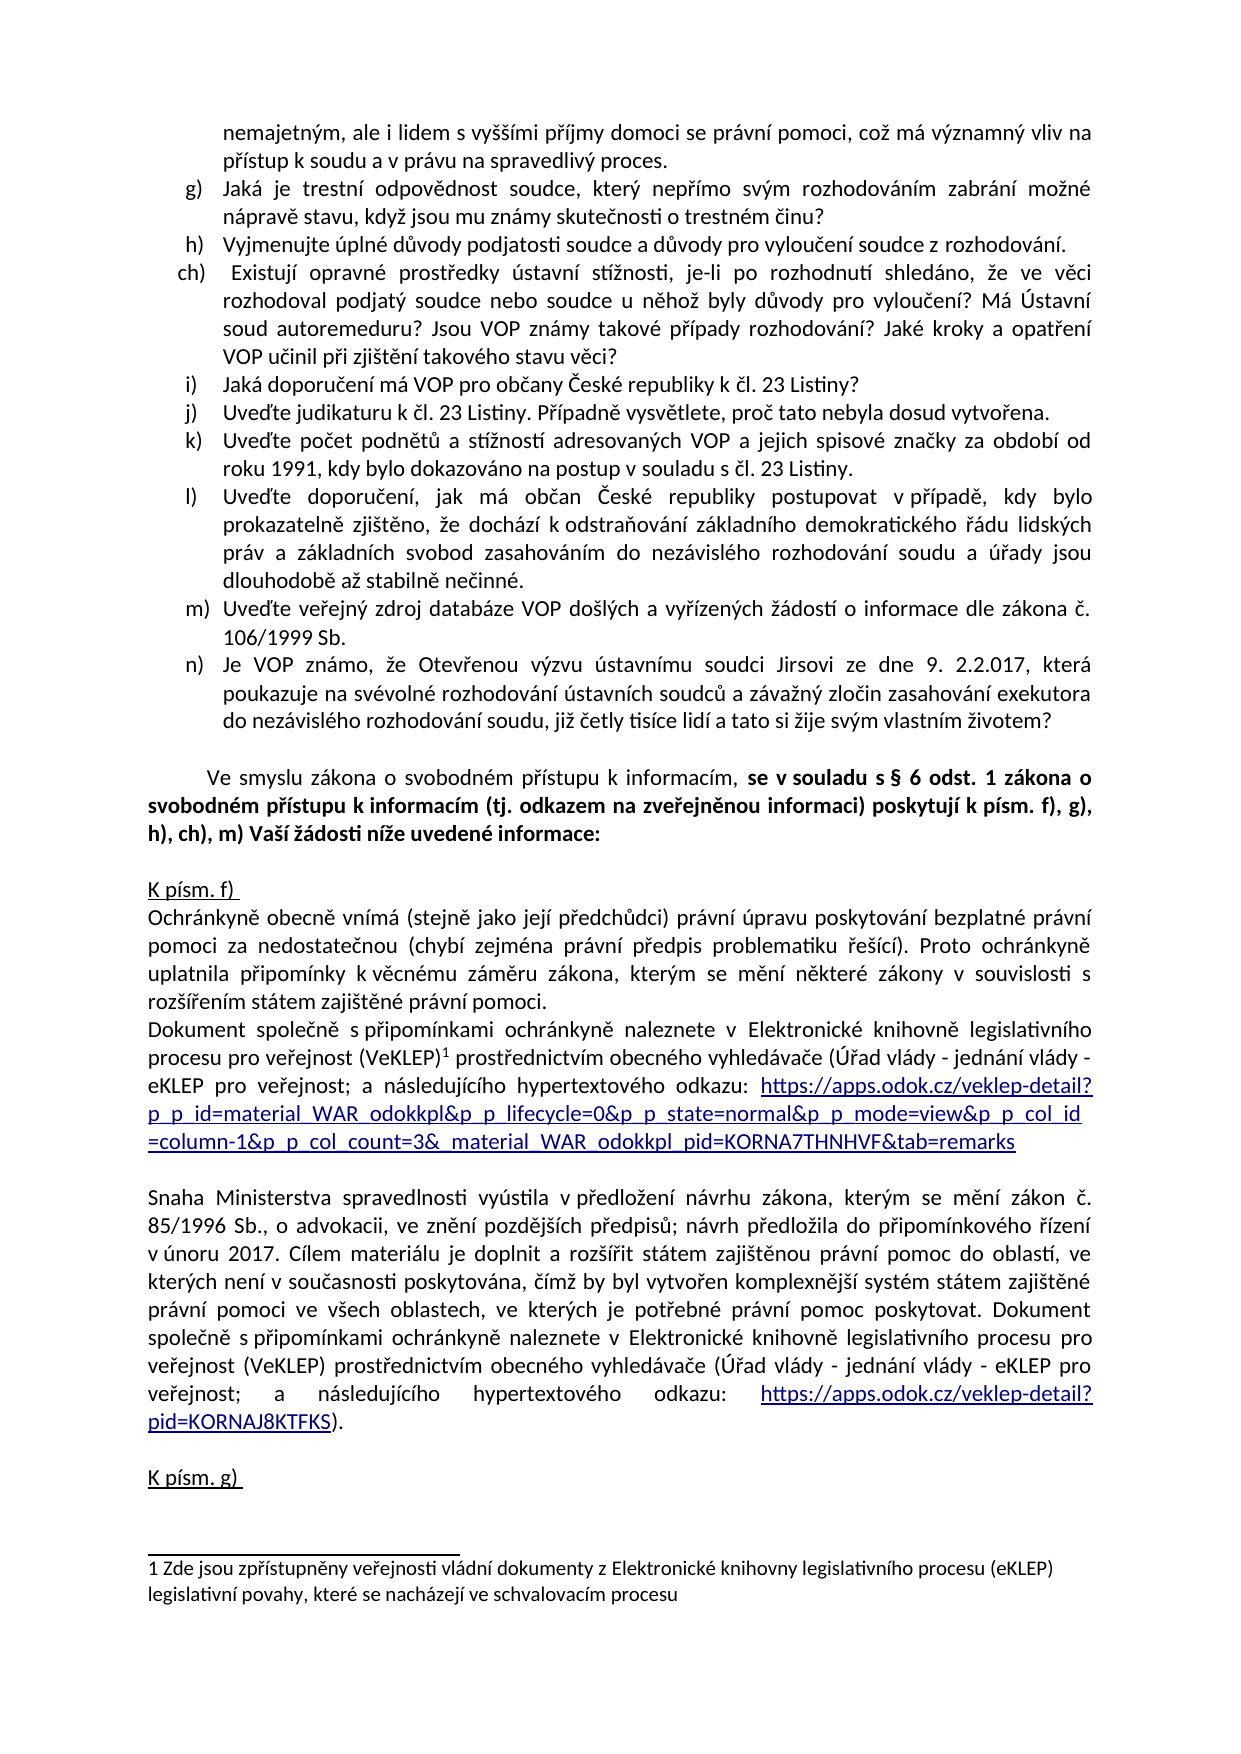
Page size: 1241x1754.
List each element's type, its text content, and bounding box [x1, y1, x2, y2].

list Je VOP známo, že Otevřenou výzvu ústavnímu soudci Jirsovi ze dne 9. 2.2.017, která poukazuje na svévolné rozhodování ústavních soudců a závažný zločin zasahování exekutora do nezávislého rozhodování soudu, již četly tisíce lidí a tato si žije svým vlastním životem? [185, 651, 1093, 735]
text K písm. g) [148, 1463, 1093, 1491]
text K písm. f) [148, 875, 1093, 903]
text Dokument společně s připomínkami ochránkyně naleznete v Elektronické knihovně legislativního procesu pro veřejnost (VeKLEP) prostřednictvím obecného vyhledávače (Úřad vlády - jednání vlády - eKLEP pro veřejnost; a následujícího hypertextového odkazu: https://apps.odok.cz/veklep-detail?p_p_id=material_WAR_odokkpl&p_p_lifecycle=0&p_p_state=normal&p_p_mode=view&p_p_col_id=column-1&p_p_col_count=3&_material_WAR_odokkpl_pid=KORNA7THNHVF&tab=remarks [148, 1015, 1093, 1155]
text ch) Existují opravné prostředky ústavní stížnosti, je-li po rozhodnutí shledáno, že ve věci rozhodoval podjatý soudce nebo soudce u něhož byly důvody pro vyloučení? Má Ústavní soud autoremeduru? Jsou VOP známy takové případy rozhodování? Jaké kroky a opatření VOP učinil při zjištění takového stavu věci? [177, 258, 1093, 370]
list Uveďte judikaturu k čl. 23 Listiny. Případně vysvětlete, proč tato nebyla dosud vytvořena. [185, 398, 1093, 426]
list Uveďte počet podnětů a stížností adresovaných VOP a jejich spisové značky za období od roku 1991, kdy bylo dokazováno na postup v souladu s čl. 23 Listiny. [185, 426, 1093, 482]
text Snaha Ministerstva spravedlnosti vyústila v předložení návrhu zákona, kterým se mění zákon č. 85/1996 Sb., o advokacii, ve znění pozdějších předpisů; návrh předložila do připomínkového řízení v únoru 2017. Cílem materiálu je doplnit a rozšířit státem zajištěnou právní pomoc do oblastí, ve kterých není v současnosti poskytována, čímž by byl vytvořen komplexnější systém státem zajištěné právní pomoci ve všech oblastech, ve kterých je potřebné právní pomoc poskytovat. Dokument společně s připomínkami ochránkyně naleznete v Elektronické knihovně legislativního procesu pro veřejnost (VeKLEP) prostřednictvím obecného vyhledávače (Úřad vlády - jednání vlády - eKLEP pro veřejnost; a následujícího hypertextového odkazu: https://apps.odok.cz/veklep-detail?pid=KORNAJ8KTFKS). [148, 1183, 1093, 1435]
text Ve smyslu zákona o svobodném přístupu k informacím, se v souladu s § 6 odst. 1 zákona o svobodném přístupu k informacím (tj. odkazem na zveřejněnou informaci) poskytují k písm. f), g), h), ch), m) Vaší žádosti níže uvedené informace: [148, 763, 1093, 847]
list Uveďte doporučení, jak má občan České republiky postupovat v případě, kdy bylo prokazatelně zjištěno, že dochází k odstraňování základního demokratického řádu lidských práv a základních svobod zasahováním do nezávislého rozhodování soudu a úřady jsou dlouhodobě až stabilně nečinné. [185, 482, 1093, 594]
text Ochránkyně obecně vnímá (stejně jako její předchůdci) právní úpravu poskytování bezplatné právní pomoci za nedostatečnou (chybí zejména právní předpis problematiku řešící). Proto ochránkyně uplatnila připomínky k věcnému záměru zákona, kterým se mění některé zákony v souvislosti s rozšířením státem zajištěné právní pomoci. [148, 903, 1093, 1015]
list Uveďte veřejný zdroj databáze VOP došlých a vyřízených žádostí o informace dle zákona č. 106/1999 Sb. [185, 594, 1093, 651]
list Jaká doporučení má VOP pro občany České republiky k čl. 23 Listiny? [185, 370, 1093, 398]
list nemajetným, ale i lidem s vyššími příjmy domoci se právní pomoci, což má významný vliv na přístup k soudu a v právu na spravedlivý proces. [185, 118, 1093, 174]
list Jaká je trestní odpovědnost soudce, který nepřímo svým rozhodováním zabrání možné nápravě stavu, když jsou mu známy skutečnosti o trestném činu? [185, 174, 1093, 230]
text Zde jsou zpřístupněny veřejnosti vládní dokumenty z Elektronické knihovny legislativního procesu (eKLEP) legislativní povahy, které se nacházejí ve schvalovacím procesu [148, 1556, 1093, 1606]
list Vyjmenujte úplné důvody podjatosti soudce a důvody pro vyloučení soudce z rozhodování. [185, 230, 1093, 258]
